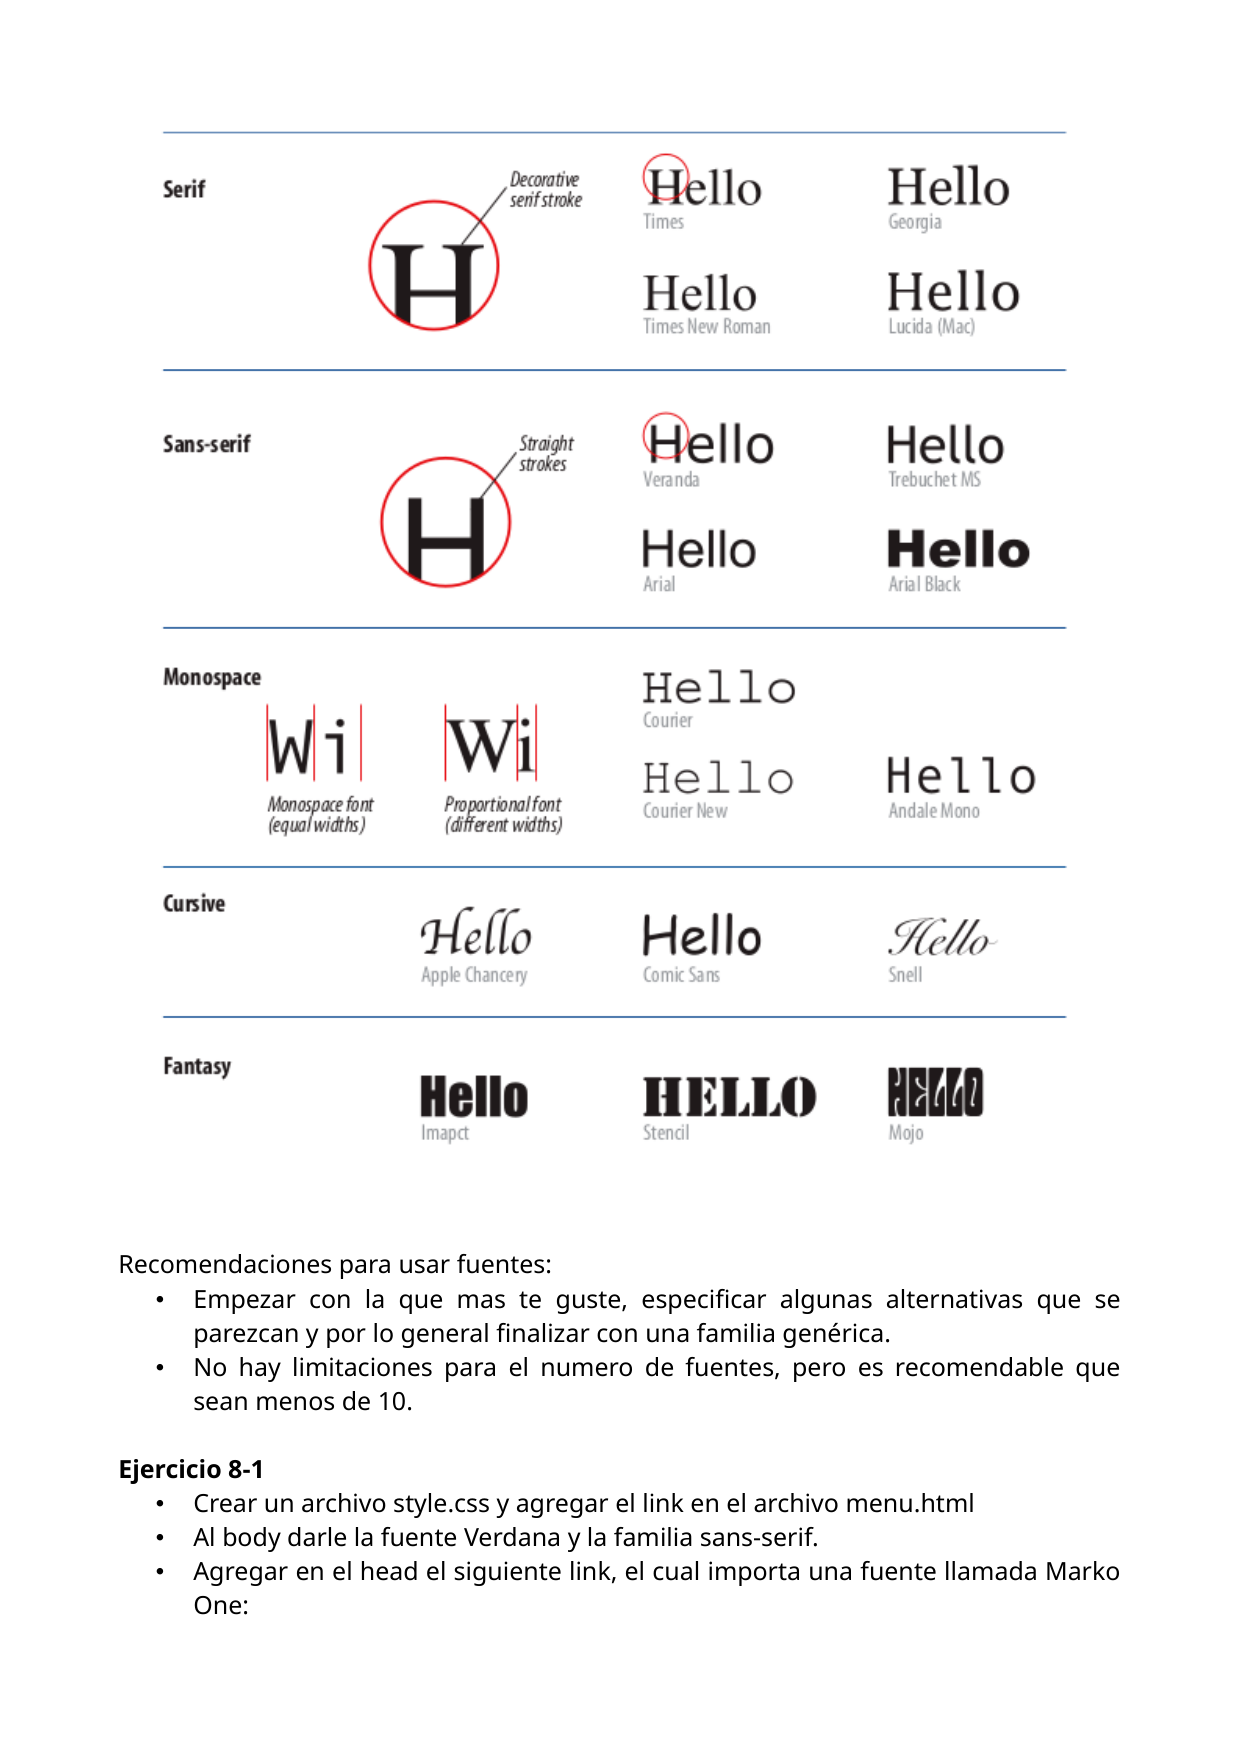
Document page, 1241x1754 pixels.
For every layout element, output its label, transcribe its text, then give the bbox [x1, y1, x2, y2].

list Empezar con la que mas te guste, especificar algunas alternativas que se parezcan y por lo general finalizar con una familia genérica. [156, 1281, 1122, 1349]
picture [137, 118, 1103, 1179]
text Recomendaciones para usar fuentes: [118, 1247, 1122, 1281]
list Al body darle la fuente Verdana y la familia sans-serif. [156, 1520, 1122, 1554]
list Agregar en el head el siguiente link, el cual importa una fuente llamada Marko One: [156, 1554, 1122, 1622]
list No hay limitaciones para el numero de fuentes, pero es recomendable que sean menos de 10. [156, 1349, 1122, 1417]
text Ejercicio 8-1 [118, 1452, 1122, 1486]
list Crear un archivo style.css y agregar el link en el archivo menu.html [156, 1486, 1122, 1520]
